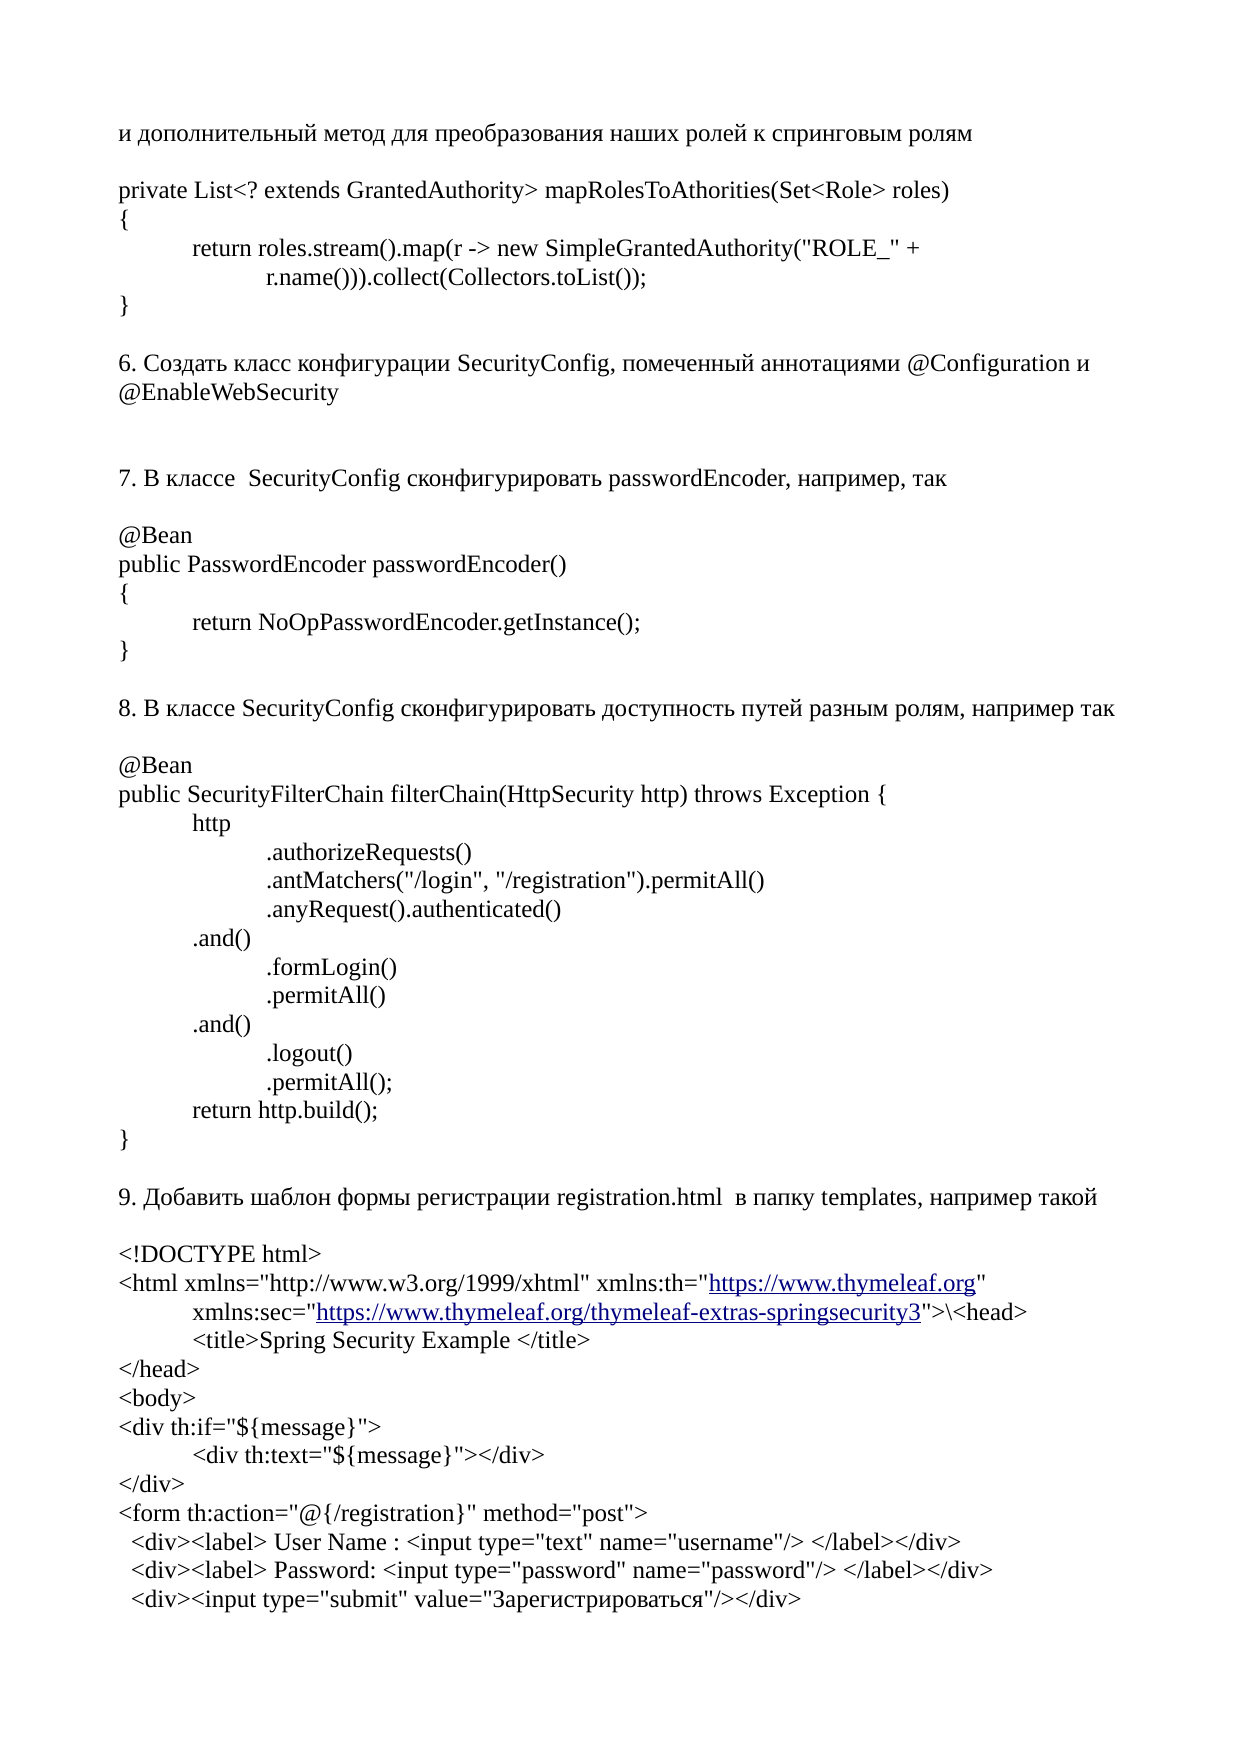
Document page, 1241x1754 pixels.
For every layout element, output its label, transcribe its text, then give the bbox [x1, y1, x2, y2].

text <title>Spring Security Example </title> [118, 1326, 1122, 1354]
text xmlns:sec="https://www.thymeleaf.org/thymeleaf-extras-springsecurity3">\<head> [118, 1297, 1122, 1326]
text } [118, 291, 1122, 319]
text return http.build(); [118, 1096, 1122, 1124]
text 7. В классе SecurityConfig сконфигурировать passwordEncoder, например, так [118, 463, 1122, 492]
text public PasswordEncoder passwordEncoder() [118, 549, 1122, 578]
text <body> [118, 1383, 1122, 1412]
text { [118, 204, 1122, 233]
text .and() [118, 1009, 1122, 1038]
text return roles.stream().map(r -> new SimpleGrantedAuthority("ROLE_" + r.name())).collect(Collectors.toList()); [118, 233, 1122, 291]
text </div> [118, 1469, 1122, 1498]
text @Bean [118, 521, 1122, 549]
text <!DOCTYPE html> [118, 1239, 1122, 1268]
text .antMatchers("/login", "/registration").permitAll() [118, 866, 1122, 894]
text <form th:action="@{/registration}" method="post"> [118, 1498, 1122, 1527]
text .and() [118, 923, 1122, 952]
text } [118, 1124, 1122, 1153]
text .anyRequest().authenticated() [118, 894, 1122, 923]
text 9. Добавить шаблон формы регистрации registration.html в папку templates, например такой [118, 1182, 1122, 1211]
text } [118, 636, 1122, 664]
text <html xmlns="http://www.w3.org/1999/xhtml" xmlns:th="https://www.thymeleaf.org" [118, 1268, 1122, 1297]
text private List<? extends GrantedAuthority> mapRolesToAthorities(Set<Role> roles) [118, 176, 1122, 204]
text @Bean [118, 751, 1122, 779]
text .permitAll() [118, 981, 1122, 1009]
text .formLogin() [118, 952, 1122, 981]
text </head> [118, 1354, 1122, 1383]
text return NoOpPasswordEncoder.getInstance(); [118, 607, 1122, 636]
text <div th:text="${message}"></div> [118, 1441, 1122, 1469]
text public SecurityFilterChain filterChain(HttpSecurity http) throws Exception { [118, 779, 1122, 808]
text и дополнительный метод для преобразования наших ролей к спринговым ролям [118, 118, 1122, 147]
text { [118, 578, 1122, 607]
text http [118, 808, 1122, 837]
text .permitAll(); [118, 1067, 1122, 1096]
text .logout() [118, 1038, 1122, 1067]
text .authorizeRequests() [118, 837, 1122, 866]
text <div><input type="submit" value="Зарегистрироваться"/></div> [118, 1584, 1122, 1613]
text 6. Создать класс конфигурации SecurityConfig, помеченный аннотациями @Configuration и @EnableWebSecurity [118, 348, 1122, 406]
text <div th:if="${message}"> [118, 1412, 1122, 1441]
text <div><label> User Name : <input type="text" name="username"/> </label></div> [118, 1527, 1122, 1556]
text <div><label> Password: <input type="password" name="password"/> </label></div> [118, 1556, 1122, 1584]
text 8. В классе SecurityConfig сконфигурировать доступность путей разным ролям, например так [118, 693, 1122, 722]
